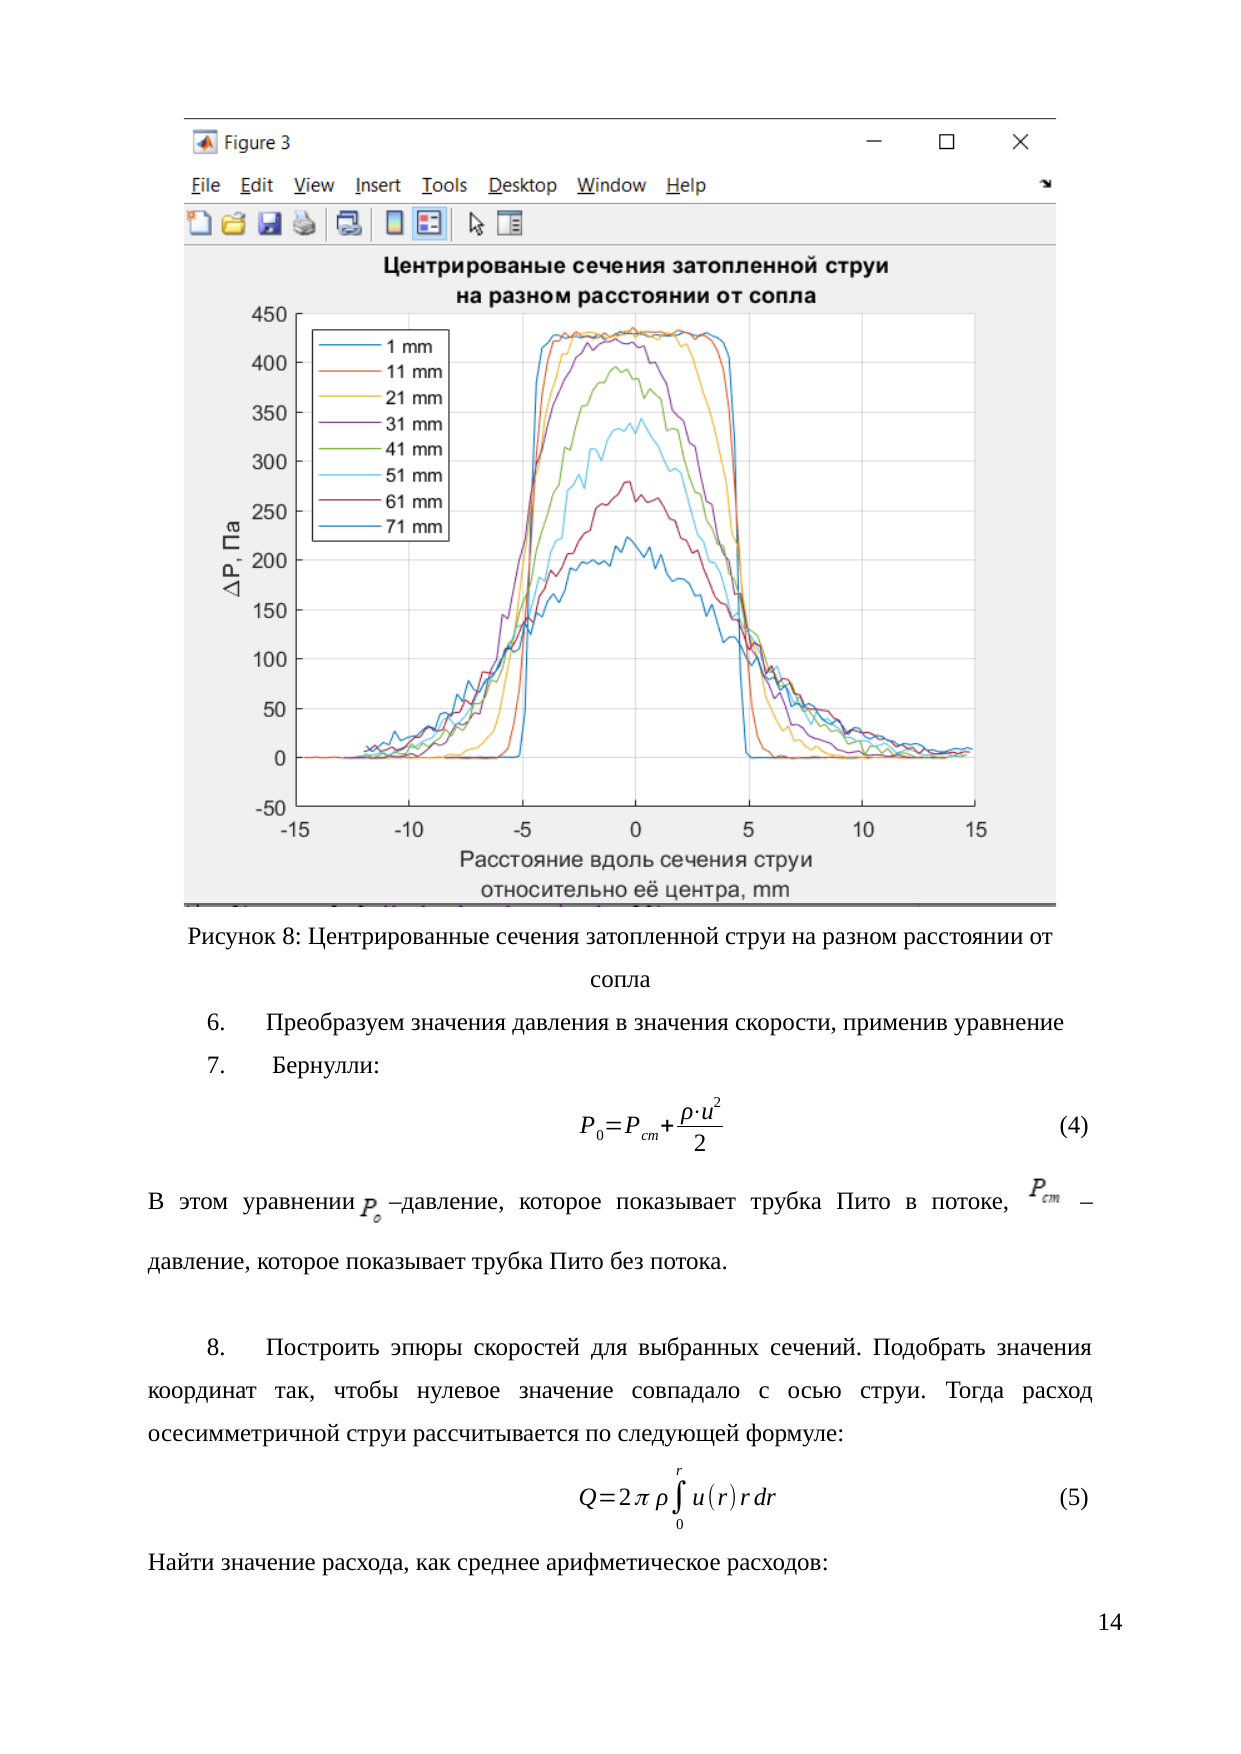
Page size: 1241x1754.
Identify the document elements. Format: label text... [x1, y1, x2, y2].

list Бернулли: [148, 1051, 1093, 1079]
picture [356, 1191, 388, 1231]
list Построить эпюры скоростей для выбранных сечений. Подобрать значения координат так, чтобы нулевое значение совпадало с осью струи. Тогда расход осесимметричной струи рассчитывается по следующей формуле: [148, 1332, 1093, 1447]
list Рисунок 8: Центрированные сечения затопленной струи на разном расстоянии от сопла [184, 907, 1056, 993]
picture [1025, 1171, 1065, 1211]
list Найти значение расхода, как среднее арифметическое расходов: [148, 1547, 1093, 1575]
list (5) [148, 1462, 1093, 1532]
list Преобразуем значения давления в значения скорости, применив уравнение [148, 161, 1093, 1036]
picture [183, 118, 1057, 907]
list В этом уравнении–давление, которое показывает трубка Пито в потоке, – давление, которое показывает трубка Пито без потока. [148, 1171, 1093, 1275]
list (4) [148, 1094, 1093, 1156]
